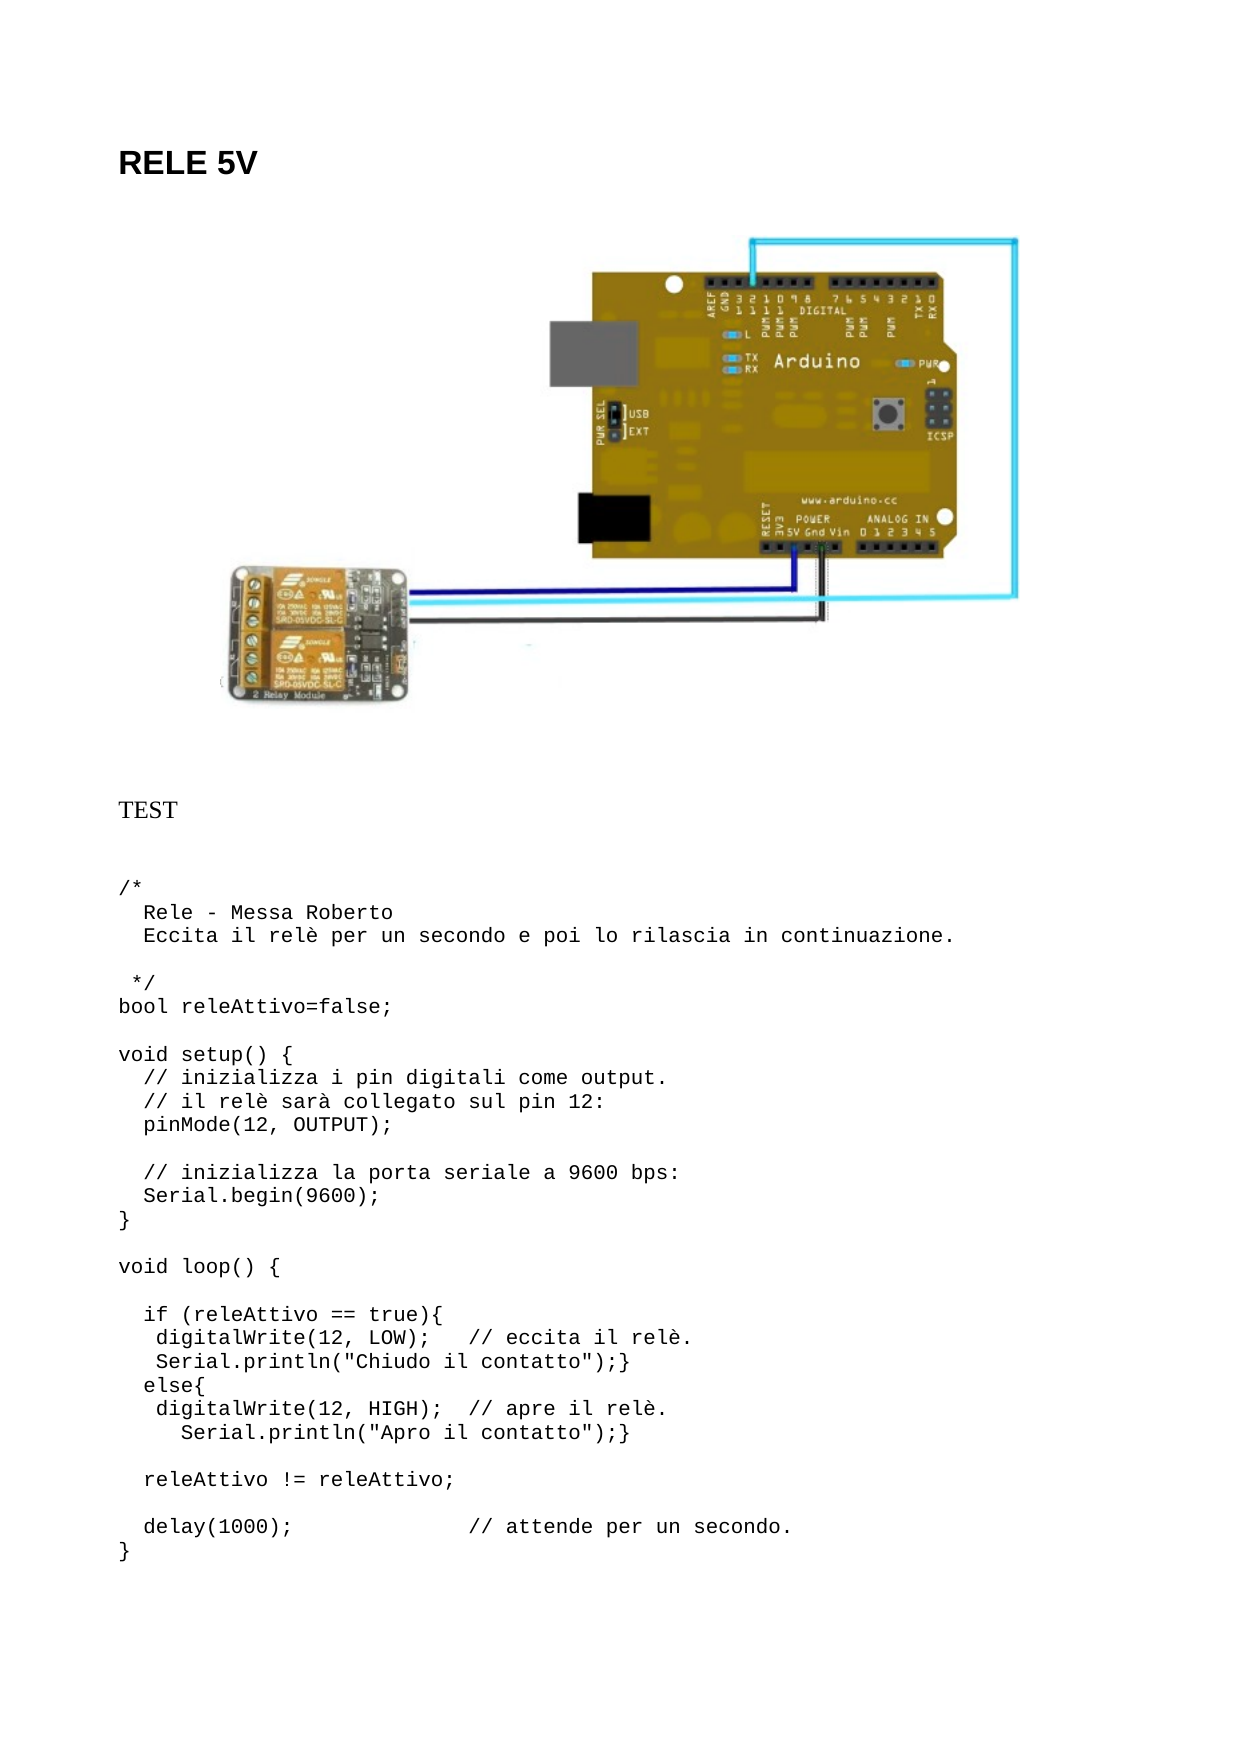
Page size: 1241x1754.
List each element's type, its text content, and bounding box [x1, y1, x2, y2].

text Eccita il relè per un secondo e poi lo rilascia in continuazione. [118, 925, 1122, 949]
text // il relè sarà collegato sul pin 12: [118, 1091, 1122, 1114]
text /* [118, 878, 1122, 902]
text pinMode(12, OUTPUT); [118, 1114, 1122, 1138]
text Serial.println("Apro il contatto");} [118, 1422, 1122, 1446]
text */ [118, 973, 1122, 996]
subtitle RELE 5V [118, 143, 1122, 182]
text void setup() { [118, 1043, 1122, 1067]
text else{ [118, 1374, 1122, 1398]
text delay(1000); // attende per un secondo. [118, 1516, 1122, 1540]
text Rele - Messa Roberto [118, 902, 1122, 925]
text // inizializza la porta seriale a 9600 bps: [118, 1162, 1122, 1185]
text Serial.begin(9600); [118, 1185, 1122, 1209]
text if (releAttivo == true){ [118, 1304, 1122, 1327]
text } [118, 1540, 1122, 1564]
text void loop() { [118, 1256, 1122, 1280]
text releAttivo != releAttivo; [118, 1469, 1122, 1493]
picture [220, 235, 1020, 713]
text // inizializza i pin digitali come output. [118, 1067, 1122, 1091]
text Serial.println("Chiudo il contatto");} [118, 1351, 1122, 1374]
text } [118, 1209, 1122, 1233]
text TEST [118, 796, 1122, 824]
text bool releAttivo=false; [118, 996, 1122, 1020]
text digitalWrite(12, LOW); // eccita il relè. [118, 1327, 1122, 1351]
text digitalWrite(12, HIGH); // apre il relè. [118, 1398, 1122, 1422]
